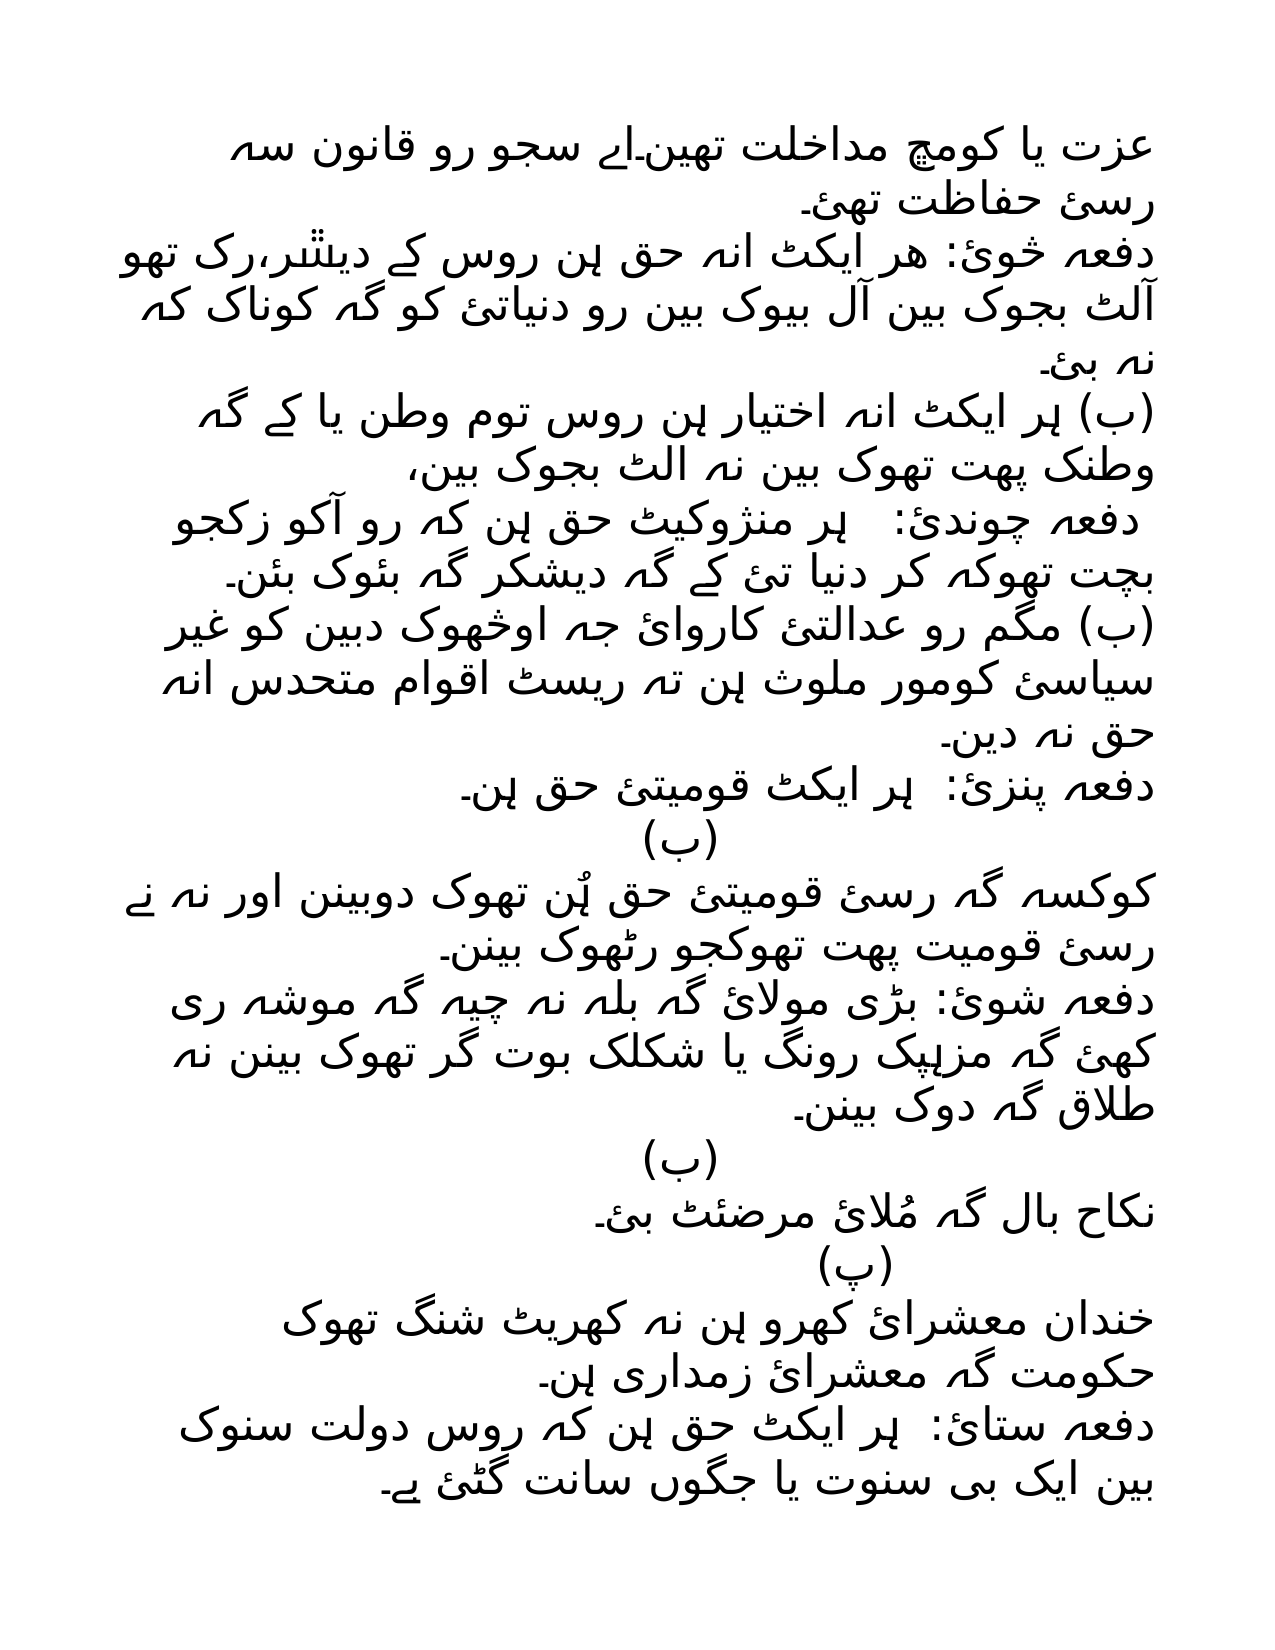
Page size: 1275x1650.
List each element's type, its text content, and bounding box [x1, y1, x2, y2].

text اقوام متحدائ منڙو حقوقوں پورئ دنئاتئ منݜور اقوام متحدای جر نل اسمبلیس منڙوحقوقوں منݜوری اعلان تھین ۔ کھیری وان پٹور منثوری موری لکھیتے ہن۔ آ نو شتیلو کومجو پھتو ریس توم پوراء سانتی ملکوٹ زور دی گے کہ ریس انئ موری توم توم ملکور گہ پورے جگوٹ اُ څھجارا تھئگےمسالٹ انہ موری ہر د یشٹ اوڅھجارا نے کھاس تھے سکولہ گہ متُی تعلیمئ اداروُ مجا گے پڑے پروجرے تھوریے چگا تھوکٹ زور دے گین۔انو کوم تھوککار کے گہ مئلک نے قومک کے گہ واجاک گینی چوک نہ تھوک ہن۔ منژو عا لمی حقوقو تمہد پورے انسانوں عزت گہ نہ حقوقی اک ہن ۔ کو کیسجہ بڈو ہن نہ کو کیسجہ چنہ ہن اور نہ ایک دشکر بئوککار ایک متو آزادی، حقوق ،ژولئ،پلولار، منوک نہ متوٹ دوک ژولارئ گٹومار ہن۔ انسانئ حقوقجولا پروا تہ نہ رسئ بذتئ بودے کھڇے شکلور نیکھان۔ کیسئ وجا گینئ انسانئ متٹ زک اوڅھجن۔ نہ پورا انسانوں انہ رک څھپنین کہ ایک ایو ماشراک بوت کیسر انسانوٹ توم مور تھوک ،مزہبئ،تو نہ ہر چئزی ازاد بہ بیوک رک تھین۔ آنی حقوقج عمل تھروک بودی ضروری ہن نہ نہٰ بی تو جکسہ چھپݜ بےبغاوت تھین۔قو مو مجا ژوالئ شول گہ مہر بسکی تھروک بودی لازمی ہن۔ کہ تو بودہ دیشور انہ شول گہ مہر اواجن۔ اقوام متحد س منژو حقوق گہ رسئ عزت گہ نہ چئ گہ مُݜائ حقوقو بارا مجا دوگونی حمایت تھیگن۔اور نہ رس جگوآزادی گہ جیلئ سکونئ معیار اوتھلو تھو کئ عزم تھیگن۔ نہ رسئ ممبر مُلکس آنے کس پیگہ کہ اقوام متحدہ سانتی مݜئجی نی پوری دنیاتر انسانئی حقو قی گہ ازادئ رڅالیں بین۔انسکار تھہ انہ بودی ضروری ہن انو کوم مکمل تھے ازادئ پوروت ہیر آٹرین۔ جرنل اسمبلی جر نل اسمبلیس اعلان تھین کہ انو عا لمی منشور پوری قومس توم معیار ڇھپین ہو ماشرای ہر ادارس انہسچ عمل تھےنہ تعلیم گہ تربیت گینی انی حقوقہ گہ ازادیو احترام تھوک پورئ قومس کوشش تھین۔ دفعہ اکھ: بوٹہ انسانی ازادئ ، حقوقی گہ نہ برابر ہن بٹو متو ایک ہن ۔ایسکار ایک متو سانت ژاء گہ ژولئ گینی بیوک اواجئ ۔ دفعہ دو: ہر منوژو انہ پورا ازادہیو مستحق ہن کو گہ کیسکجو بڑو نش نہ شکلئ ،باݜئ ،مزہپئ،قومئ، معشرای۔سیاستی یا موتی گہ جیک وجاک گینی بڑو یا چونو نیش برابر ہن۔مگم کو سہ کہ سانت کوکسگہ جیکگہ واجاک گینہ امتیاذی سلوک تھوک دوبین چاہہ رو کے ازاد ملککئ بوت یا رو قید ، اقوام متحدای مڅھو برابر ہن۔ دفعہ څہ: ہر منُژٹ توم جیلئ ازادی گہ تحفظئ حق ہن۔ دفعہ چار: کوکسہگہ کنیز یا غلام گینوک یا څھپوک دوبین۔نہ غلامئ گہ کنزی کے گہ شکلق بوت منع ہن۔ دفعہ پݨش: کوسکئٹ گہ زہنی، ڈیمئ ،سکھتی ، ظلم ،سزا ،زلیل تھوک دوبین۔ دفعہ ُݜہ: ہر موتئ انہ حق ہن ہر دیݜر قانون سہ رسئ سخصیت تسلیم تھئ۔ دفعہ ست: قانونئ آڅھیئ کھر پورہ پولہ ہن نہ بوٹس اکہ قانونجو مدد گینوک بینن۔اور نہ کوس انہ قانونئ خلاف ورزی تھین یا تھرئن تو او رٹھوک پورو حق ہن۔۔ دفعہ آنݜ: ہر ایکٹ انہ حق ہن کہ اگر کوس رسئ انہ حقوقی رھٹے گہ تہ روس انئ گینوککار با اختییار عدالتور بجوک بین۔ دفعہ دئ: ہر ایکسہ توم حق حاصل تھوککار ازاد عدالتی یا ازاد ججو سانت رجوء تھوک بین ریسٹ ݜیتئ جرومئ باراج۔ دفعہ اکائ: ہر او منژو کیسٹ فوجداری مقدمہ ݜاتن اکو بیگنا تھوک حق څھپین جب تک عدالتر رسئ جرم نہ نکھائ۔روس توم پوری صفائ دوک حق ہن ۔ ( ب)اگر کو منوژوق ائیو کومکج گرفتار ہن کو پوری دنئاتئ عدالتور جرم نوݜ تو او جرم جرم سمجھا نہ بئ۔ دفعہ بائ: کوسکئ گہ تومو، گوٹلہ ،لکھوک ،پڈوک معملاتور مداخلت تھوک دبین اور نہ اکئ کوس کیسکئ عزت یا کومڇ مداخلت تھین۔اے سجو رو قانون سہ رسئ حفاظت تھئ۔ دفعہ څوئ: ھر ایکٹ انہ حق ہن روس کے دیݜر،رک تھو آلٹ بجوک بین آل بیوک بین رو دنیاتئ کو گہ کوناک کہ نہ بئ۔ (ب) ہر ایکٹ انہ اختیار ہن روس توم وطن یا کے گہ وطنک پھت تھوک بین نہ الٹ بجوک بین، دفعہ چوندئ: ہر منژوکیٹ حق ہن کہ رو آکو زکجو بچت تھوکہ کر دنیا تئ کے گہ دیشکر گہ بئوک بئن۔ (ب) مگم رو عدالتئ کاروائ جہ اوڅھوک دبین کو غیر سیاسئ کومور ملوث ہن تہ ریسٹ اقوام متحدس انہ حق نہ دین۔ دفعہ پنزئ: ہر ایکٹ قومیتئ حق ہن۔ (ب) کوکسہ گہ رسئ قومیتئ حق ہُن تھوک دوبینن اور نہ نے رسئ قومیت پھت تھوکجو رٹھوک بینن۔ دفعہ شوئ: بڑی مولائ گہ بلہ نہ چیہ گہ موشہ ری کھئ گہ مزہپک رونگ یا شکلک بوت گر تھوک بینن نہ طلاق گہ دوک بینن۔ (ب) نکاح بال گہ مُلائ مرضئٹ بئ۔ (پ) خندان معشرائ کھرو ہن نہ کھریٹ شنگ تھوک حکومت گہ معشرائ زمداری ہن۔ دفعہ ستائ: ہر ایکٹ حق ہن کہ روس دولت سنوک بین ایک بی سنوت یا جگوں سانت گٹئ بے۔ (ب) کوس گہ بجارے کیسکئ دولت ہُن تھوک دو بین۔ دفعہ اݜٹائ: ہر منژت توم اظہار رائ ازادی حاصل ھن۔روس توم مرضیٹ مذہب بدل،نائ مذہب اوررسئ تبلغ تھوک بین۔ دفعہ کونئ: ہر ایکٹ توم رائ اظہار تھوک حق حاصل ھن۔انسہ مجا انہ گہ شامل ہن کہ ازادی سانت توم علم حاصل تھئ اور نہ روس کے گہ دیشک یا ملکر گے رسئ تبلغ تھوک بین۔ دفعہ بیئ: ھر ایکٹ ایک موتہ سانت بودو سانت ڈوک بوک اجازت ہن۔ (ب) کوس گہ کوک اکو سانت بجارے ڈلو تھروک دوبن۔ دفعہ بیئگہ ایکہ: ھر ایکٹ گورمنٹرشامل بوک حق ہن۔ڈارکٹ بوت یا کیسٹ ووٹ دے ۔ (ب) ہر ایکٹ گر منٹئ نوکری تھوق حق ہن (ت) حکومت عوامئ مرضئ مطا بق انہ مرظی وقت سانت سانت انتخاباتی تھرین اور نہ چپ تھے توم مرظیٹ ووٹ دین۔ دفعہ بیئگہ دو: ہر اک ممبرکٹ انہ آزادی ہن کہ روس توم معشرتی اقتصادی نہ چولئ حاصل تھوک رسئ حق ہن روس انہ ھاصل تھوک کار ملکی نے پوری دنیاتئ تنظیمی گہ منژو سانت رابطہ تھوک بین۔کئسج بہ رسئ عزتہ مجا بسکئار بئ۔ دفعہ بئگہ څہ: ہر ایکٹ انہ اختیتار حاصل ہن کہ روس توم مرضی مطابق کوم تھئ توم مرضی وتہ ھالاتور نہ بے روزگارئ خلاف توم حفاظت تھوک بین (ب) ھر منوژئ رسئ کومئ مطابق برابر حق لئجئ، (پ) ہر منوژ کوس کوم تھین تو روس خندانئ اور مݜٹرئ خیال چھپوک بین۔نہ رسئ مشٹرئ حفاظت تھوک ماشراٹ لازمئ ھن، (ت) ہر اکسہ توم نفع کار پیسہ سنوک کا روباررئ تنظیموں سا نت شا مل بوک بین۔ دفعہ بیگہ چار: ہر یکٹ توم کومجو فݜ تھہ ارام تھوک حق ہن۔انسہ مجا کومئ دوران یا فݜ تھہ څک بوک شامل ہن۔ دفعہ بئگہ پنُئ: مشٹوک زندگی تروک ہر اکئ حق ھن۔جلیکار مشٹو چئز کھوک نہ مشٹو چیز بنوک اکی نہ گوٹئ اینوٹ،مشٹو کھوراک ، مشٹو گوٹ ،مشٹو کت،نہ ہر مشٹو چیزر حق ہن ۔اورنہ روس اکو رڅئ بیروزگاریجو، کھپیارے جو،جوکجرے جو،مفھرئ جو، گھیوسرے جو ،رسئ ھق ہن انہ بوٹو خیال چھپوک بودئ لازمئ ہن۔ (ب) دئ پوڅھ گہ مئ خیال څھپوک گہ زروری ہن،ائ چھال بال کئ گریجو یربہ جالین یا فتوبہ رینوٹ پوری آزادی ہن نہ رنئ حفاظت لازمئ ہن۔ دفعہ بئگہ ݜہ: پڑوک ہر اکئ فرظں ہن ابتدائ تعلم پورئ مفت بئ چونہ کلاسور،نہ پومنکی اے بودی لازمئ بئ۔فنئ گہ پیشہ ور تعلیم گینوک عام انتظام بئ۔نہ علم گہ عقلئ بنیادج اعٰلئ تعلم گنوک اک حقوقی بین۔ (ب) تعلیمئ پوموکی مقصد اکو تیار تھوک،پریوک انسانئ حقوقوں خیال تھوک نہ انسانیتئ احترام تھوک بیئ۔ نہ اسجو بعد صبر ،ژولئ،جاک، قومو مجا ،مذہبو مجا اور نہ جگو مجا پیدا تھئ۔تو نہ اقوام متحدائ مشوٹ تروک مدد تھئ۔ (پ) پوموکی چھل بلو تعلم دوک رنئ ما مالو زمداری ہن، دفعہ بیگہ ست: ہر ایکٹ توم چولئ ازادی ہن کتابجو پڑے ساںئس ترقئر شامل بوک بین نہ توم مفاد گینوک بین۔ (ب) ہر ایکٹ توم مادہ مفاداتوں نہ اخلاقیاتوں خیال چھپوک حق ھن۔ دفعہ بیگہ آنش: ہر منوژس اکو ایو معاشرتئ نظامکر شامل بوک رک چھپئن کیسر رسئ پورئ ازادی ہن کو اجئ اعلان بون۔ دفعہ بیگہ نو: ہر ایکئ معشرار حقوقی ہن کہ تو رو بڑو گہ آل اکہ بین (ب) توم ازادی حاصل تھوک پورنو حق ہن نہ توم ازادی سانت موتو گہ ازادی خیال چھپوک لازمئ ہن انہ پورچ عمل تھروک قا نو نئ کوم ہن۔ (پ) انہ قانونی کوک سہ گہ اقوام متحدائ خلاف مشوٹ تھوک دو بینن۔ دفعہ بیگہ دئ: آ جئ دگن انو اعلانئ مطلب انہ نوش کہ کو منژوکسہ یا منژس ایو کومک تھین کیسچ رنو حق نوش۔کیسج بہ اجہ دئتے آزادئ گہ حقوقی سلف بئن۔ [118, 118, 1157, 1505]
